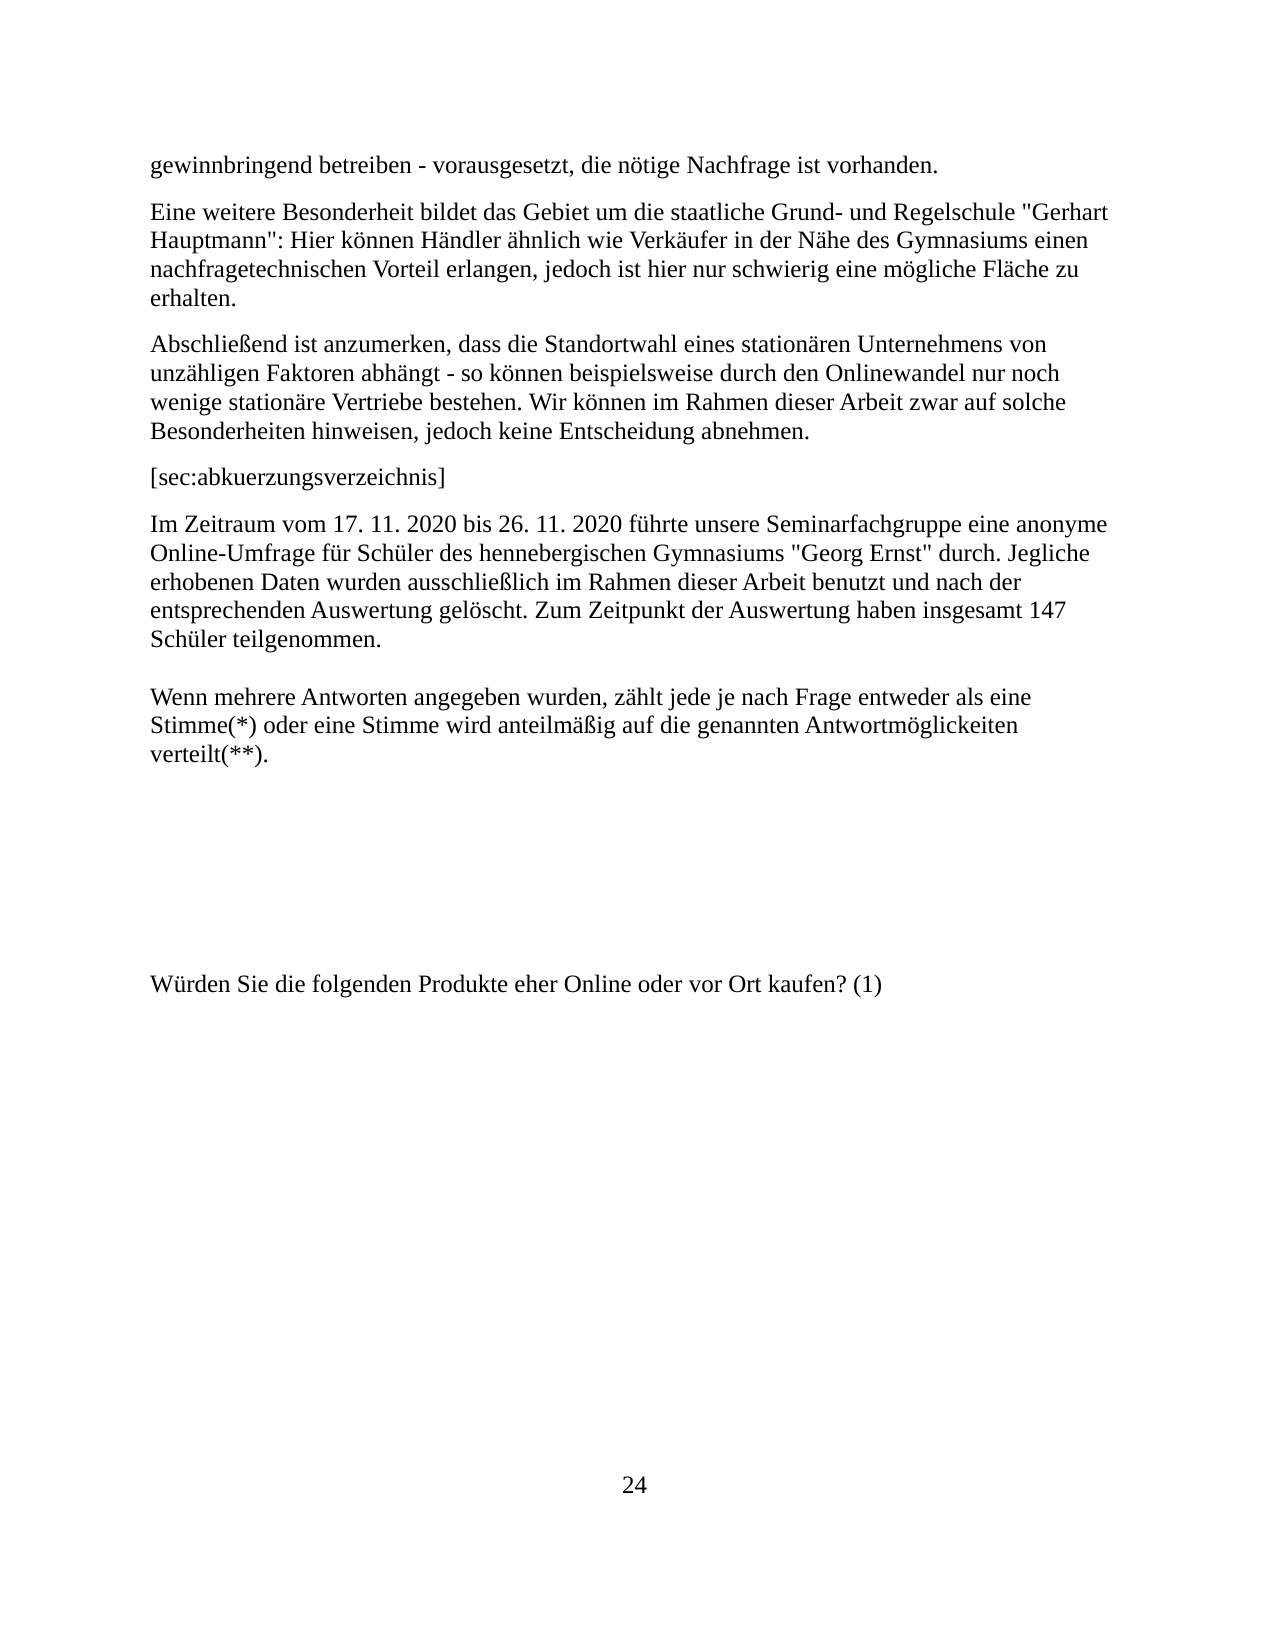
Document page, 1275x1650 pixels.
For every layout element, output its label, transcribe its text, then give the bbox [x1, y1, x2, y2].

text Im Zeitraum vom 17. 11. 2020 bis 26. 11. 2020 führte unsere Seminarfachgruppe eine anonyme Online-Umfrage für Schüler des hennebergischen Gymnasiums "Georg Ernst" durch. Jegliche erhobenen Daten wurden ausschließlich im Rahmen dieser Arbeit benutzt und nach der entsprechenden Auswertung gelöscht. Zum Zeitpunkt der Auswertung haben insgesamt 147 Schüler teilgenommen. Wenn mehrere Antworten angegeben wurden, zählt jede je nach Frage entweder als eine Stimme(*) oder eine Stimme wird anteilmäßig auf die genannten Antwortmöglickeiten verteilt(**). Würden Sie die folgenden Produkte eher Online oder vor Ort kaufen? (1) [150, 509, 1125, 1055]
text Eine weitere Besonderheit bildet das Gebiet um die staatliche Grund- und Regelschule "Gerhart Hauptmann": Hier können Händler ähnlich wie Verkäufer in der Nähe des Gymnasiums einen nachfragetechnischen Vorteil erlangen, jedoch ist hier nur schwierig eine mögliche Fläche zu erhalten. [150, 197, 1125, 312]
text gewinnbringend betreiben - vorausgesetzt, die nötige Nachfrage ist vorhanden. [150, 150, 1125, 179]
text [sec:abkuerzungsverzeichnis] [150, 462, 1125, 491]
text Abschließend ist anzumerken, dass die Standortwahl eines stationären Unternehmens von unzähligen Faktoren abhängt - so können beispielsweise durch den Onlinewandel nur noch wenige stationäre Vertriebe bestehen. Wir können im Rahmen dieser Arbeit zwar auf solche Besonderheiten hinweisen, jedoch keine Entscheidung abnehmen. [150, 329, 1125, 444]
